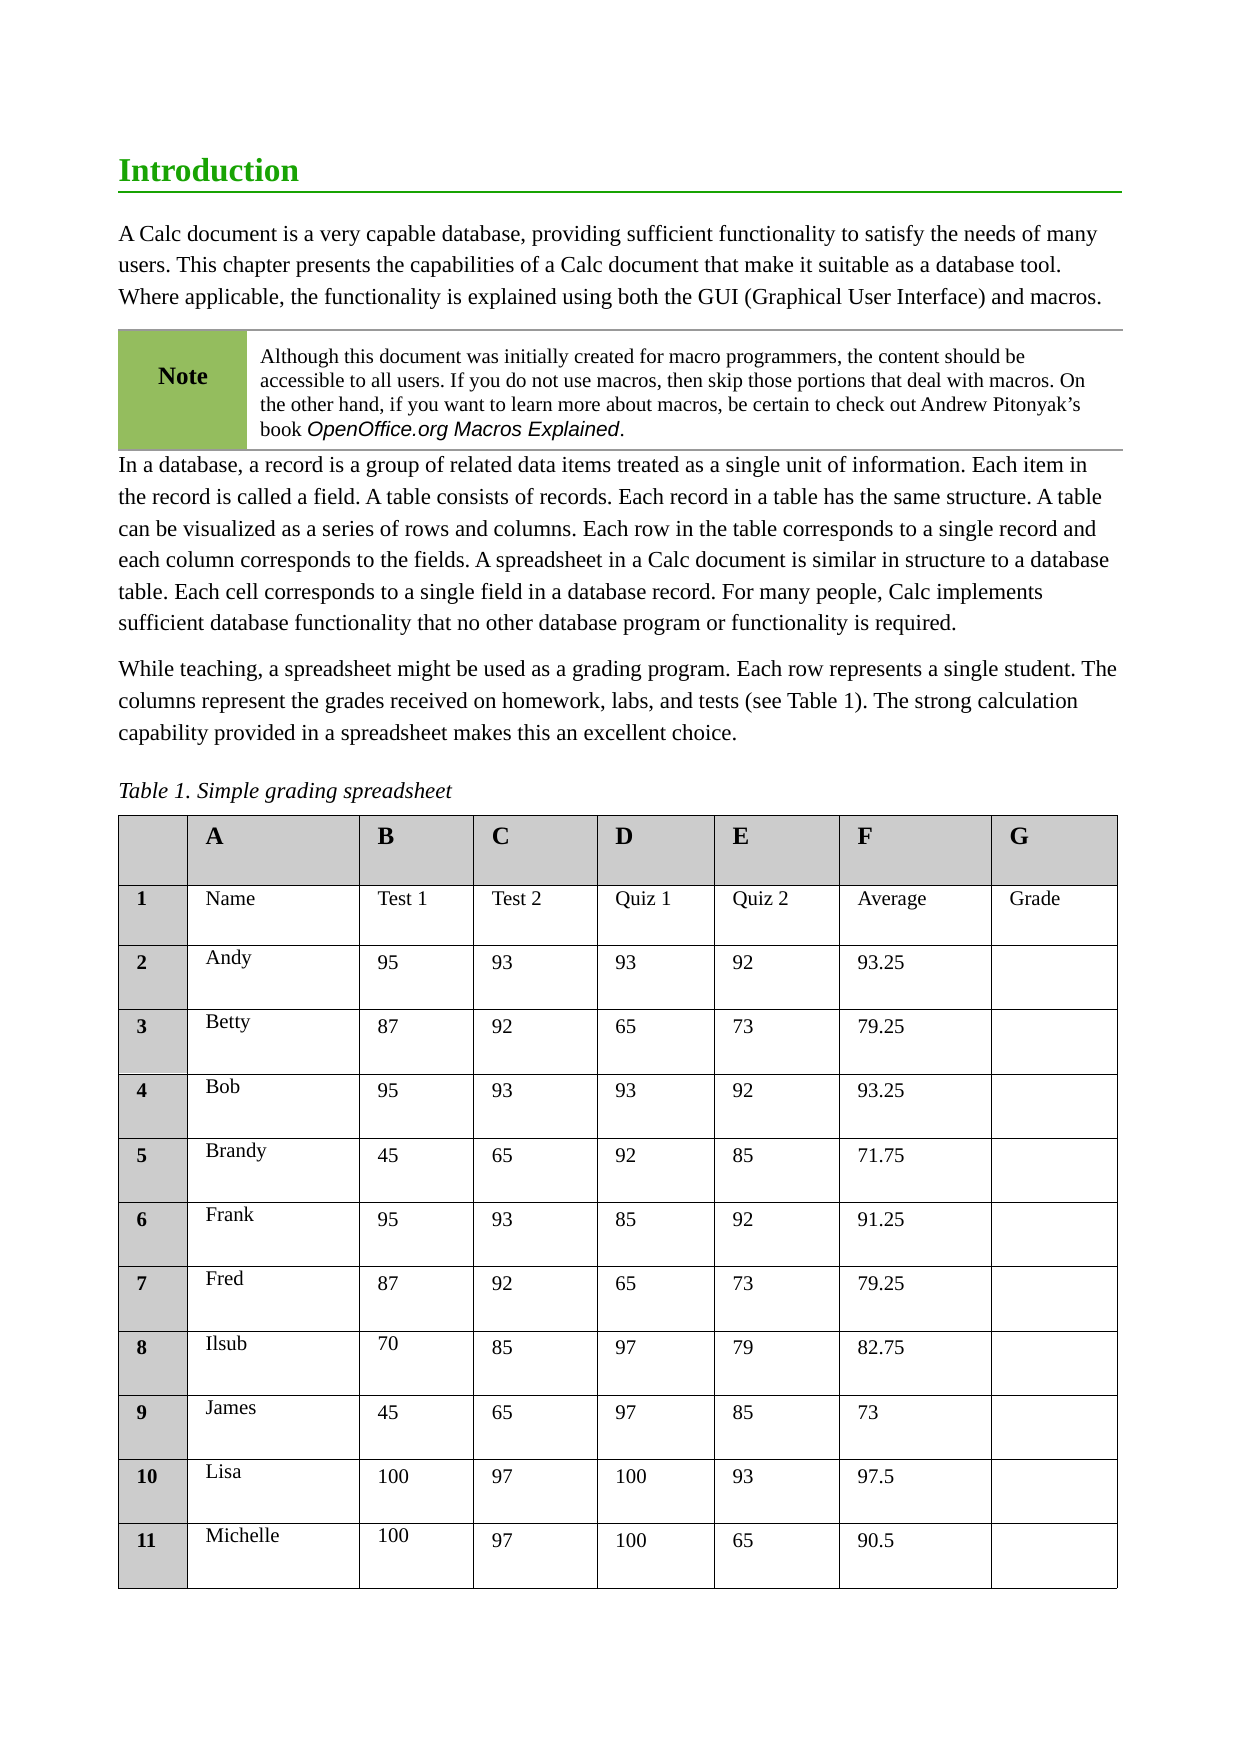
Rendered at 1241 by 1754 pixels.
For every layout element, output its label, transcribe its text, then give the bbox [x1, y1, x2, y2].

table_cell [992, 1203, 1117, 1266]
table_cell [992, 946, 1117, 1009]
table_cell 97 [474, 1460, 597, 1523]
table_cell 45 [360, 1139, 473, 1202]
table_cell 3 [119, 1010, 187, 1073]
table_header C [474, 816, 597, 885]
table_cell Ilsub [188, 1332, 359, 1395]
table_cell 65 [598, 1267, 714, 1331]
table_cell 100 [598, 1460, 714, 1523]
table_cell Lisa [188, 1460, 359, 1523]
table_header F [840, 816, 991, 885]
table_cell 93.25 [840, 946, 991, 1009]
table_cell 100 [360, 1524, 473, 1588]
table_cell Name [188, 886, 359, 945]
table_cell 92 [715, 1075, 839, 1138]
table_cell 100 [598, 1524, 714, 1588]
table_cell Andy [188, 946, 359, 1009]
table_cell 65 [715, 1524, 839, 1588]
table_cell Average [840, 886, 991, 945]
table_cell 73 [715, 1010, 839, 1073]
table_cell 91.25 [840, 1203, 991, 1266]
table_cell 87 [360, 1010, 473, 1073]
table_cell 97.5 [840, 1460, 991, 1523]
table_cell 95 [360, 946, 473, 1009]
table_cell 95 [360, 1075, 473, 1138]
table_header Note [118, 331, 247, 449]
table_cell 93 [474, 1203, 597, 1266]
table_cell [992, 1524, 1117, 1588]
table_cell 92 [598, 1139, 714, 1202]
table_cell 93 [474, 1075, 597, 1138]
table_cell 97 [598, 1332, 714, 1395]
table_cell 70 [360, 1332, 473, 1395]
table_cell 1 [119, 886, 187, 945]
table_cell 71.75 [840, 1139, 991, 1202]
table_cell 6 [119, 1203, 187, 1266]
table_cell Michelle [188, 1524, 359, 1588]
text In a database, a record is a group of related data items treated as a single unit of information. Each item in the record is called a field. A table consists of records. Each record in a table has the same structure. A table can be visualized as a series of rows and columns. Each row in the table corresponds to a single record and each column corresponds to the fields. A spreadsheet in a Calc document is similar in structure to a database table. Each cell corresponds to a single field in a database record. For many people, Calc implements sufficient database functionality that no other database program or functionality is required. [118, 451, 1122, 636]
table_cell 2 [119, 946, 187, 1009]
table_cell 93 [598, 1075, 714, 1138]
table_cell Betty [188, 1010, 359, 1073]
table_cell 87 [360, 1267, 473, 1331]
table_cell 85 [715, 1139, 839, 1202]
table_cell [992, 1075, 1117, 1138]
table_cell Brandy [188, 1139, 359, 1202]
table_cell 73 [840, 1396, 991, 1459]
text While teaching, a spreadsheet might be used as a grading program. Each row represents a single student. The columns represent the grades received on homework, labs, and tests (see Table 1). The strong calculation capability provided in a spreadsheet makes this an excellent choice. [118, 655, 1122, 745]
table_cell 95 [360, 1203, 473, 1266]
table_cell 92 [474, 1010, 597, 1073]
table_cell 93 [715, 1460, 839, 1523]
table_cell 5 [119, 1139, 187, 1202]
table_cell Grade [992, 886, 1117, 945]
table_cell 92 [715, 946, 839, 1009]
table_cell 100 [360, 1460, 473, 1523]
text Introduction [118, 150, 1122, 191]
table_cell 11 [119, 1524, 187, 1588]
table_cell 92 [474, 1267, 597, 1331]
table_header B [360, 816, 473, 885]
table_cell 9 [119, 1396, 187, 1459]
table_cell Quiz 1 [598, 886, 714, 945]
table_cell 65 [474, 1396, 597, 1459]
table_header E [715, 816, 839, 885]
text A Calc document is a very capable database, providing sufficient functionality to satisfy the needs of many users. This chapter presents the capabilities of a Calc document that make it suitable as a database tool. Where applicable, the functionality is explained using both the GUI (Graphical User Interface) and macros. [118, 220, 1122, 309]
text Table 1. Simple grading spreadsheet [118, 777, 1122, 803]
table_cell 73 [715, 1267, 839, 1331]
table_cell [992, 1139, 1117, 1202]
table_header G [992, 816, 1117, 885]
table_cell 10 [119, 1460, 187, 1523]
table_cell 85 [598, 1203, 714, 1266]
table_cell [992, 1460, 1117, 1523]
table_cell [992, 1332, 1117, 1395]
table_cell [992, 1010, 1117, 1073]
table_header A [188, 816, 359, 885]
table_cell 93.25 [840, 1075, 991, 1138]
table_header Although this document was initially created for macro programmers, the content should be accessible to all users. If you do not use macros, then skip those portions that deal with macros. On the other hand, if you want to learn more about macros, be certain to check out Andrew Pitonyak’s book OpenOffice.org Macros Explained. [248, 331, 1123, 449]
table_cell 79.25 [840, 1267, 991, 1331]
table_cell 85 [715, 1396, 839, 1459]
table_cell 92 [715, 1203, 839, 1266]
table_cell Frank [188, 1203, 359, 1266]
table_cell Fred [188, 1267, 359, 1331]
table_cell 85 [474, 1332, 597, 1395]
table_cell [992, 1396, 1117, 1459]
table_cell 82.75 [840, 1332, 991, 1395]
table_cell 90.5 [840, 1524, 991, 1588]
table_header D [598, 816, 714, 885]
table_cell [992, 1267, 1117, 1331]
table_cell James [188, 1396, 359, 1459]
table_cell Test 2 [474, 886, 597, 945]
table_header [119, 816, 187, 885]
table_cell 79 [715, 1332, 839, 1395]
table_cell Quiz 2 [715, 886, 839, 945]
table_cell 97 [598, 1396, 714, 1459]
table_cell 45 [360, 1396, 473, 1459]
table_cell 7 [119, 1267, 187, 1331]
table_cell Bob [188, 1075, 359, 1138]
table_cell 79.25 [840, 1010, 991, 1073]
table_cell Test 1 [360, 886, 473, 945]
table_cell 93 [474, 946, 597, 1009]
table_cell 8 [119, 1332, 187, 1395]
table_cell 65 [598, 1010, 714, 1073]
table_cell 4 [119, 1075, 187, 1138]
table_cell 97 [474, 1524, 597, 1588]
table_cell 65 [474, 1139, 597, 1202]
table_cell 93 [598, 946, 714, 1009]
